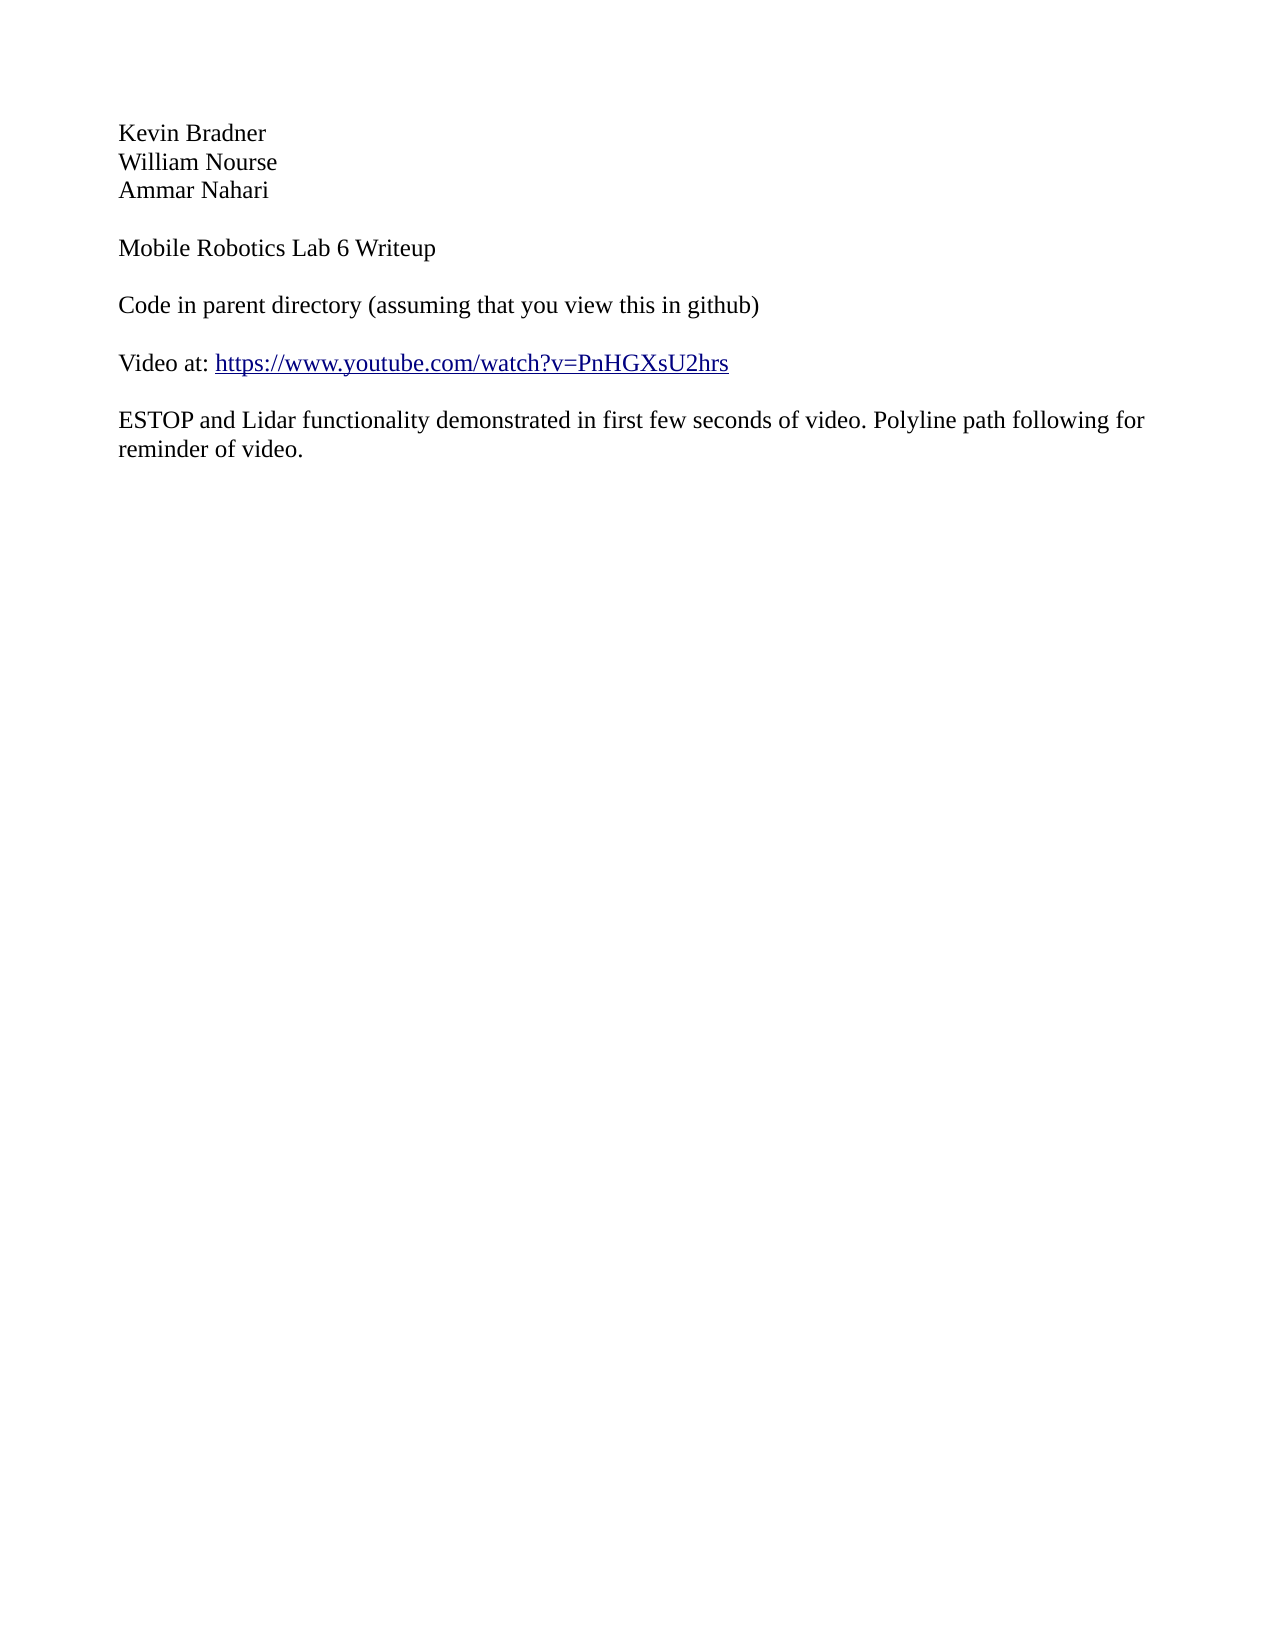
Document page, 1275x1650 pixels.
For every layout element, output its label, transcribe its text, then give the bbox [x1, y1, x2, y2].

text ESTOP and Lidar functionality demonstrated in first few seconds of video. Polyline path following for reminder of video. [118, 406, 1157, 463]
text Ammar Nahari [118, 176, 1157, 204]
text William Nourse [118, 147, 1157, 176]
text Video at: https://www.youtube.com/watch?v=PnHGXsU2hrs [118, 348, 1157, 377]
text Mobile Robotics Lab 6 Writeup [118, 233, 1157, 262]
text Code in parent directory (assuming that you view this in github) [118, 291, 1157, 319]
text Kevin Bradner [118, 118, 1157, 147]
